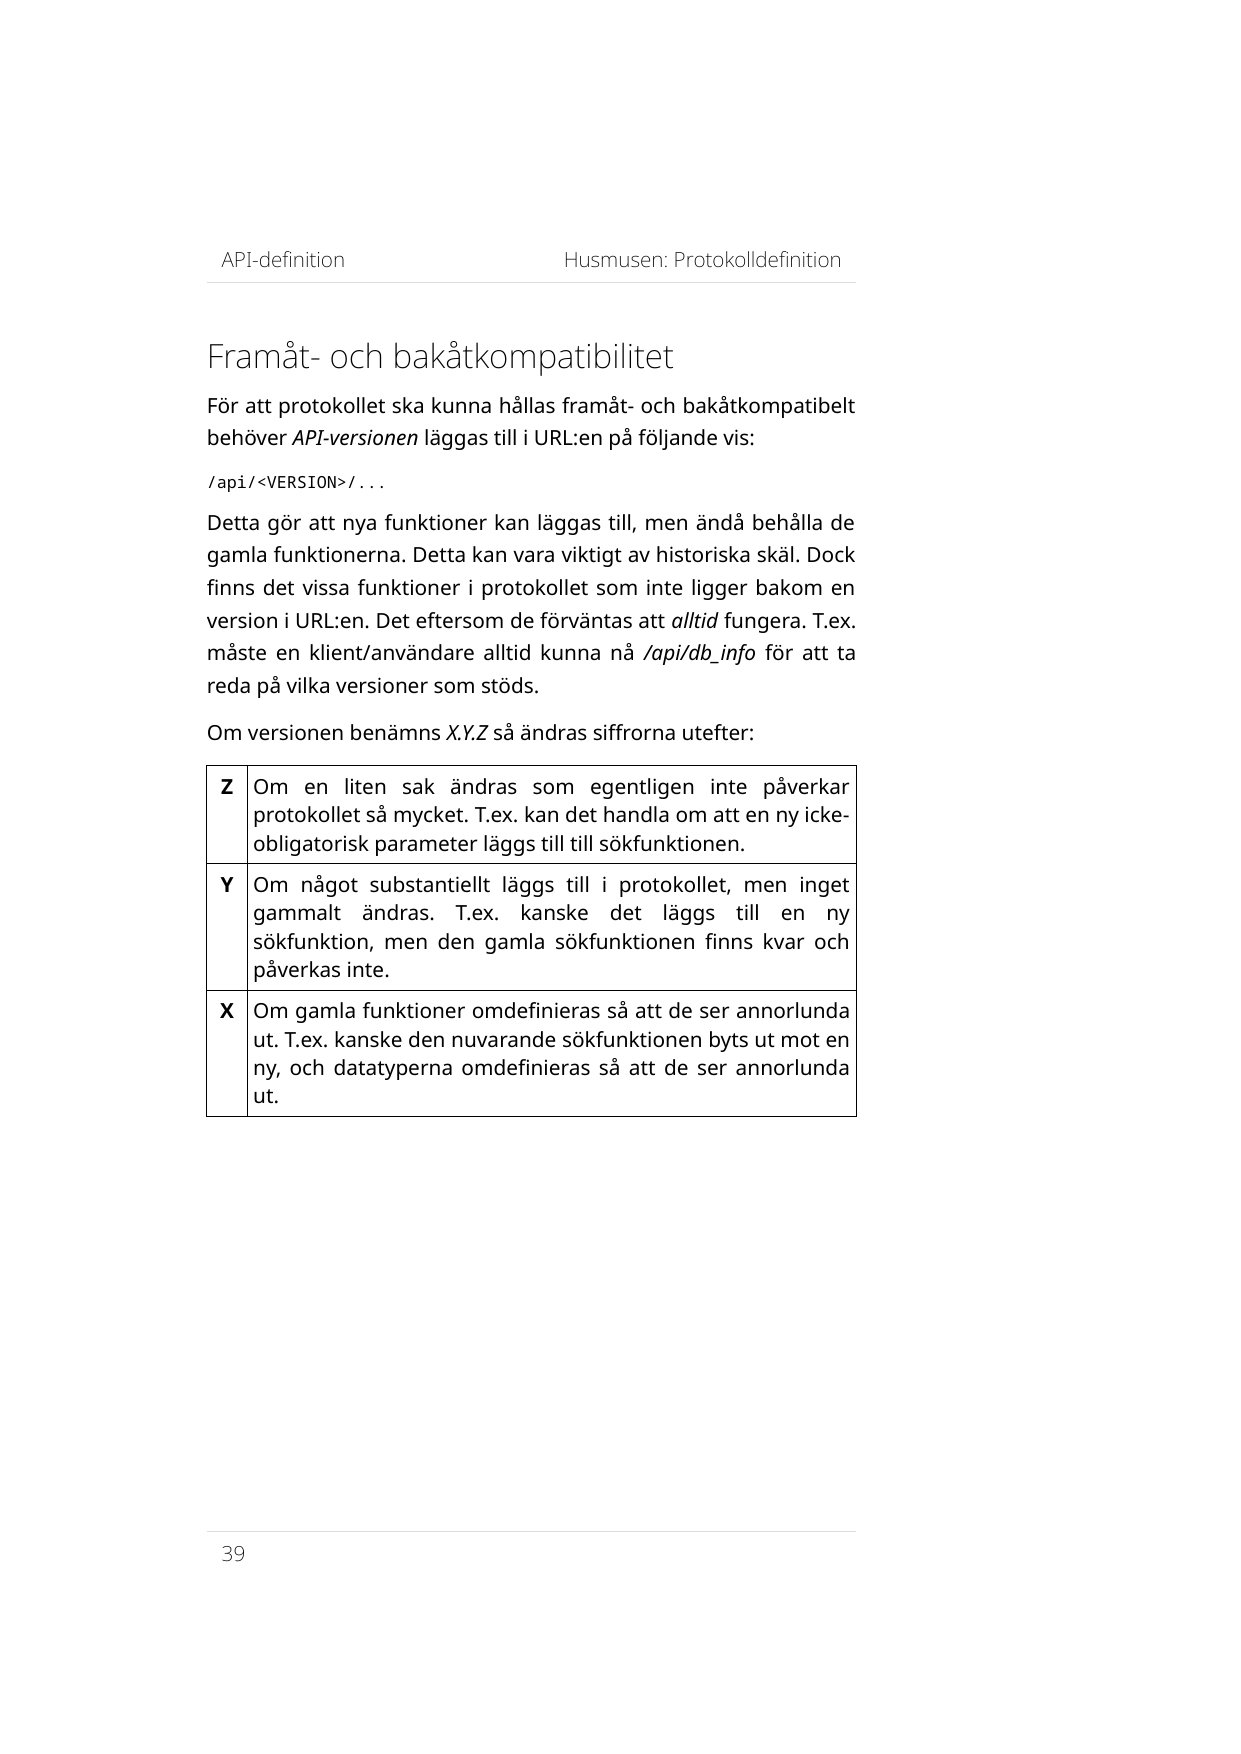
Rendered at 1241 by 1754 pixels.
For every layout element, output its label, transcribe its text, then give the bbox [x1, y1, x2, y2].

text Om versionen benämns X.Y.Z så ändras siffrorna utefter: [207, 718, 856, 747]
subtitle Framåt- och bakåtkompatibilitet [207, 333, 856, 378]
table_header Om en liten sak ändras som egentligen inte påverkar protokollet så mycket. T.ex. kan det handla om att en ny icke-obligatorisk parameter läggs till till sökfunktionen. [248, 766, 856, 863]
text Detta gör att nya funktioner kan läggas till, men ändå behålla de gamla funktionerna. Detta kan vara viktigt av historiska skäl. Dock finns det vissa funktioner i protokollet som inte ligger bakom en version i URL:en. Det eftersom de förväntas att alltid fungera. T.ex. måste en klient/användare alltid kunna nå /api/db_info för att ta reda på vilka versioner som stöds. [207, 508, 856, 699]
table_cell Om något substantiellt läggs till i protokollet, men inget gammalt ändras. T.ex. kanske det läggs till en ny sökfunktion, men den gamla sökfunktionen finns kvar och påverkas inte. [248, 864, 856, 989]
table_cell Y [207, 864, 247, 989]
table_header Z [207, 766, 247, 863]
text /api/<VERSION>/... [207, 471, 856, 493]
text För att protokollet ska kunna hållas framåt- och bakåtkompatibelt behöver API-versionen läggas till i URL:en på följande vis: [207, 391, 856, 452]
table_cell X [207, 991, 247, 1116]
table_cell Om gamla funktioner omdefinieras så att de ser annorlunda ut. T.ex. kanske den nuvarande sökfunktionen byts ut mot en ny, och datatyperna omdefinieras så att de ser annorlunda ut. [248, 991, 856, 1116]
